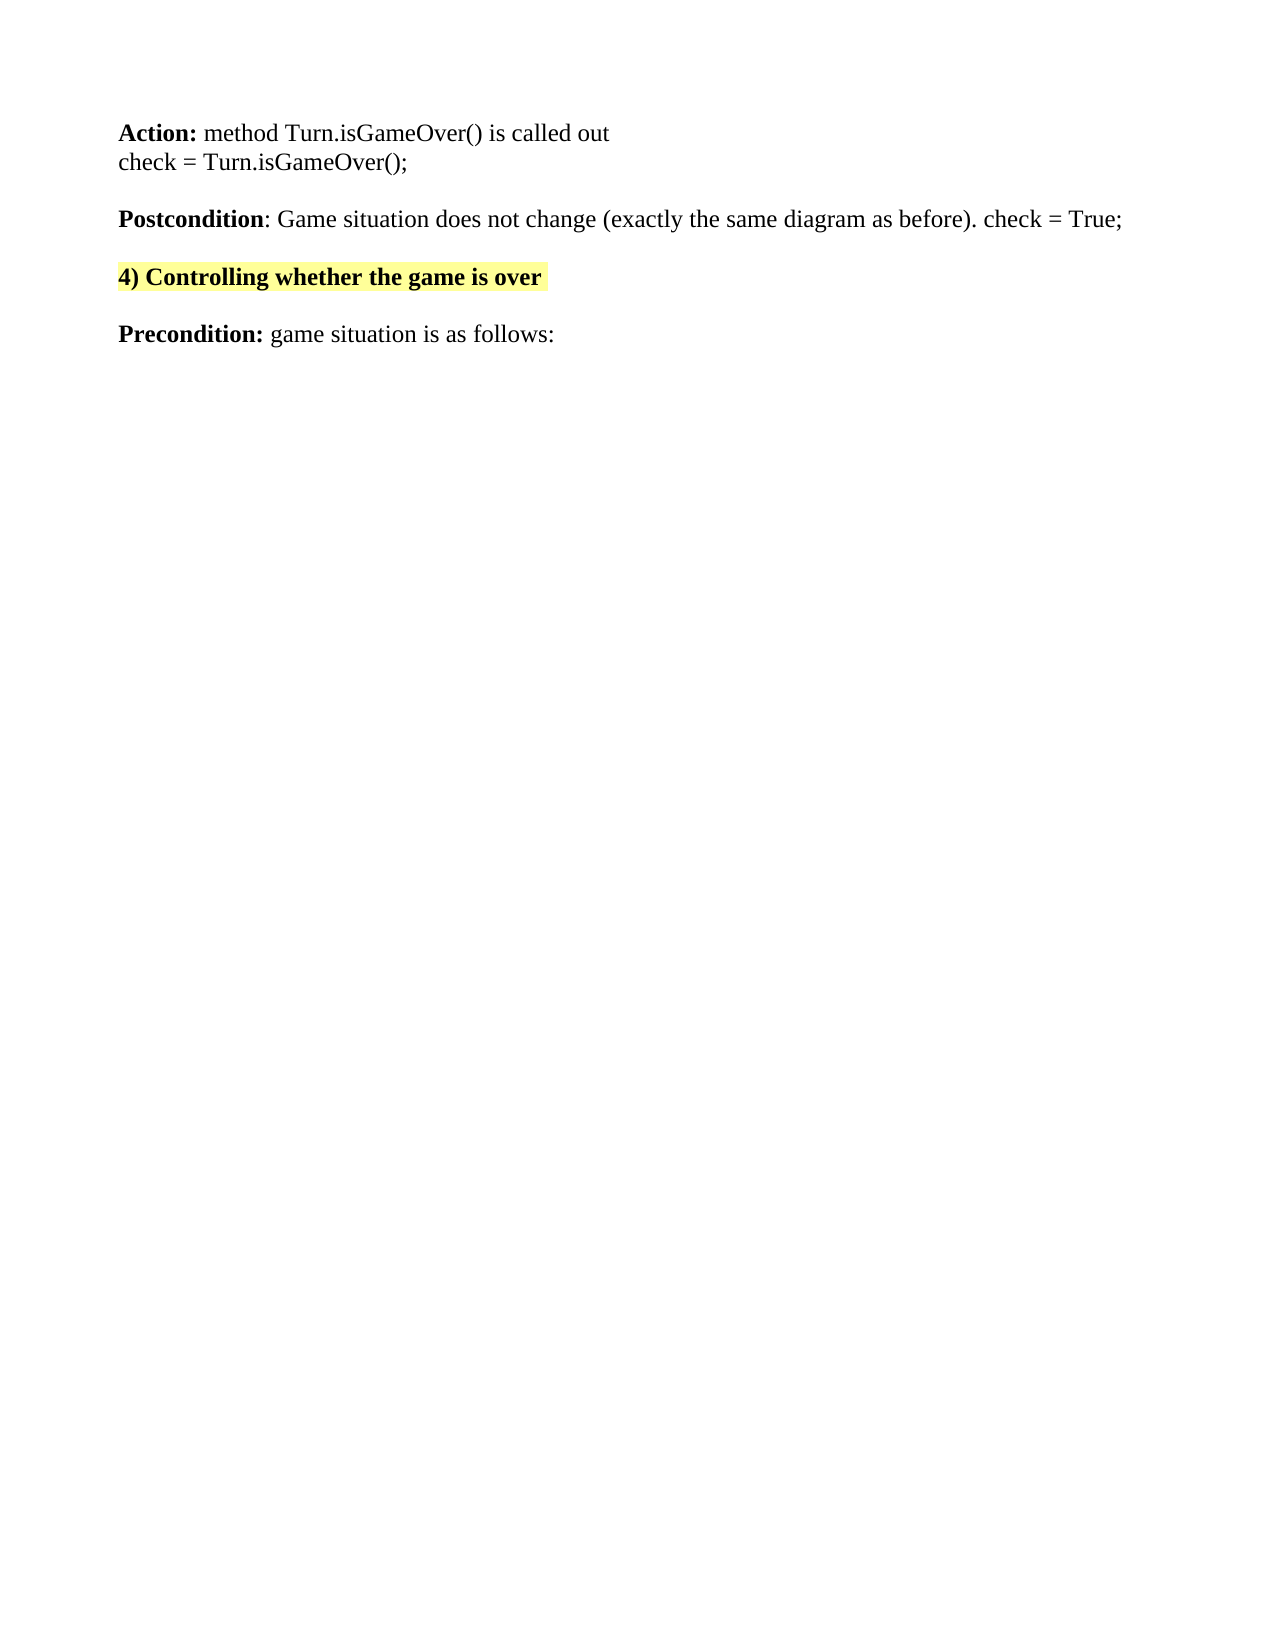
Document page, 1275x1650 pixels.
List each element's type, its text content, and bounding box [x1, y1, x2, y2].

text 4) Controlling whether the game is over [118, 262, 1157, 291]
text check = Turn.isGameOver(); [118, 147, 1157, 176]
text Postcondition: Game situation does not change (exactly the same diagram as before). check = True; [118, 204, 1157, 233]
text Precondition: game situation is as follows: [118, 319, 1157, 348]
text Action: method Turn.isGameOver() is called out [118, 118, 1157, 147]
